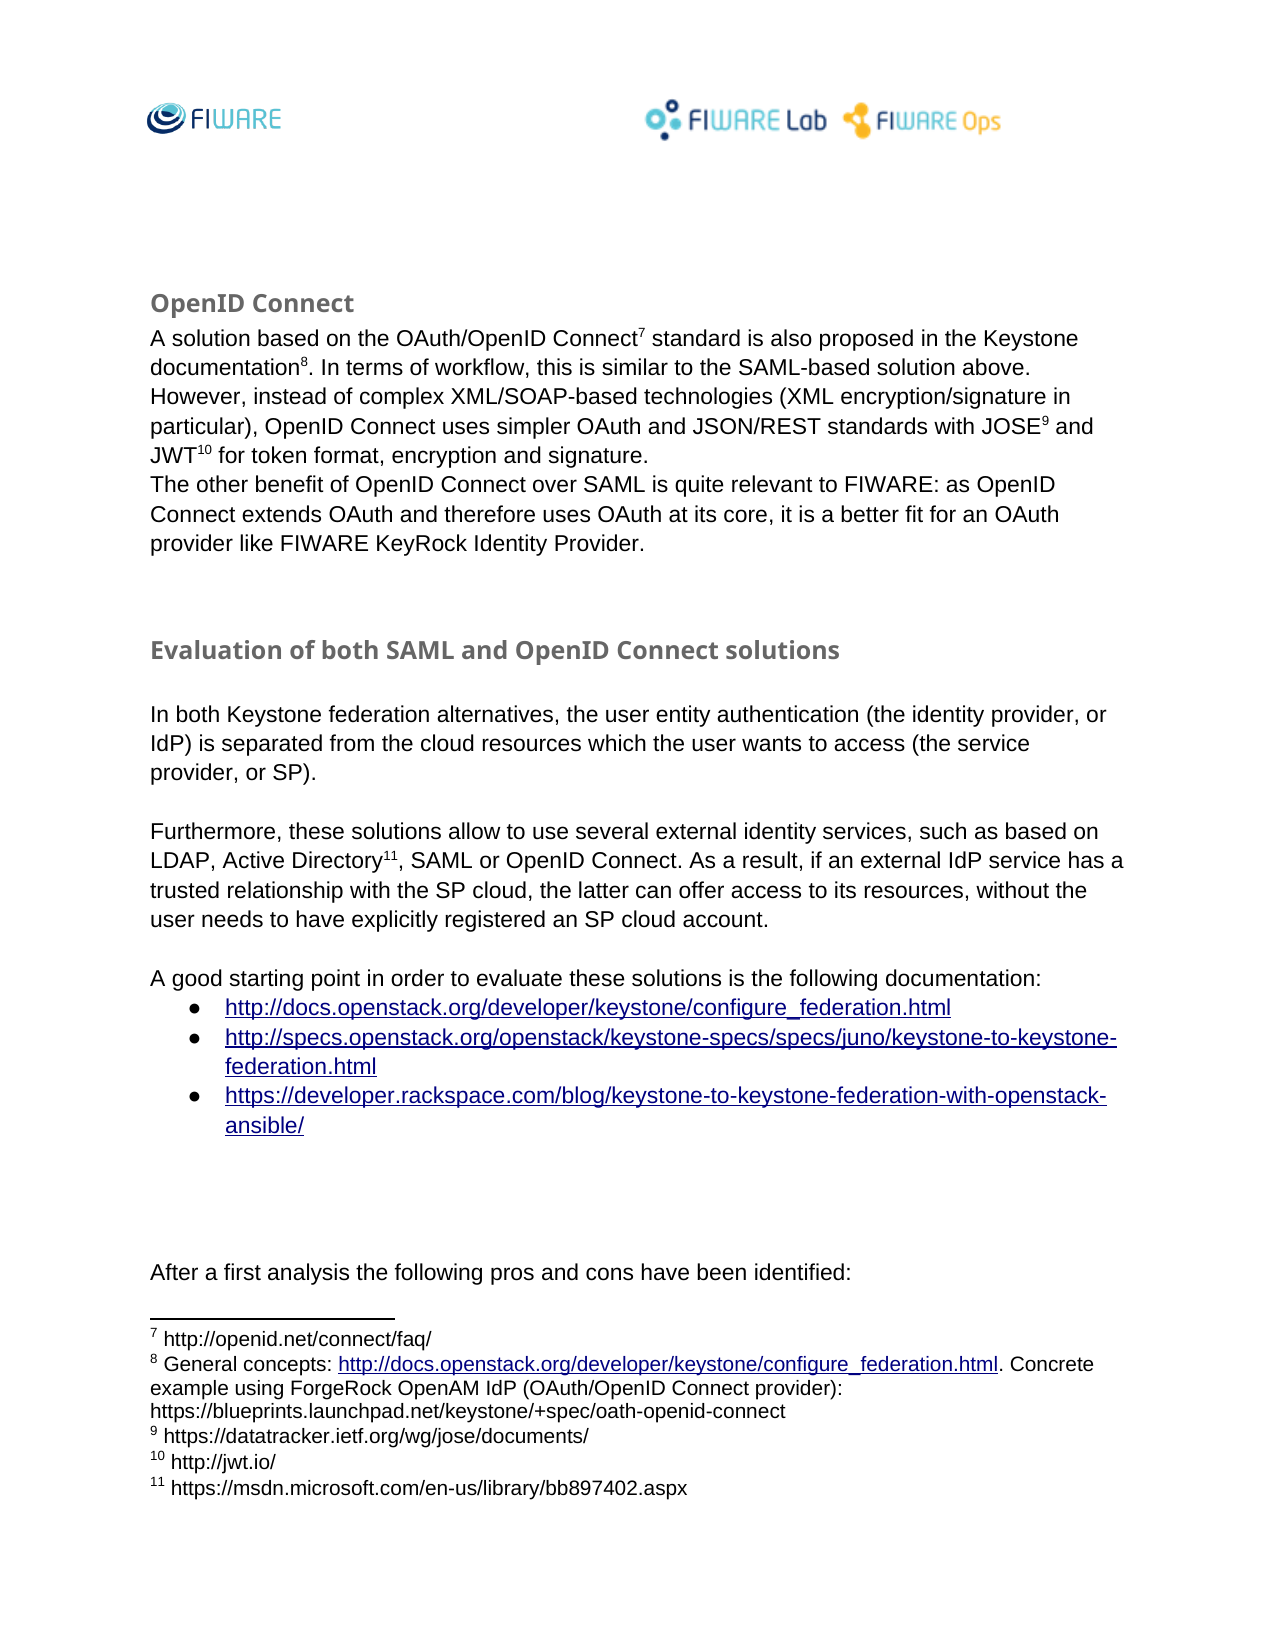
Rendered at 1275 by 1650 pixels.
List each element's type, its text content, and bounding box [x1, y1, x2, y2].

subtitle Evaluation of both SAML and OpenID Connect solutions [150, 633, 1125, 667]
subtitle OpenID Connect [150, 286, 1125, 320]
picture [634, 87, 1007, 149]
list http://docs.openstack.org/developer/keystone/configure_federation.html [187, 995, 1125, 1021]
text After a first analysis the following pros and cons have been identified: [150, 1259, 1125, 1285]
text A good starting point in order to evaluate these solutions is the following documentation: [150, 966, 1125, 991]
list http://specs.openstack.org/openstack/keystone-specs/specs/juno/keystone-to-keystone-federation.html [187, 1024, 1125, 1079]
text https://datatracker.ietf.org/wg/jose/documents/ [150, 1423, 1125, 1449]
text General concepts: http://docs.openstack.org/developer/keystone/configure_federation.html. Concrete example using ForgeRock OpenAM IdP (OAuth/OpenID Connect provider): https://blueprints.launchpad.net/keystone/+spec/oath-openid-connect [150, 1351, 1125, 1423]
text http://jwt.io/ [150, 1449, 1125, 1474]
text Furthermore, these solutions allow to use several external identity services, such as based on LDAP, Active Directory, SAML or OpenID Connect. As a result, if an external IdP service has a trusted relationship with the SP cloud, the latter can offer access to its resources, without the user needs to have explicitly registered an SP cloud account. [150, 819, 1125, 932]
list https://developer.rackspace.com/blog/keystone-to-keystone-federation-with-openstack-ansible/ [187, 1083, 1125, 1138]
text A solution based on the OAuth/OpenID Connect standard is also proposed in the Keystone documentation. In terms of workflow, this is similar to the SAML-based solution above. However, instead of complex XML/SOAP-based technologies (XML encryption/signature in particular), OpenID Connect uses simpler OAuth and JSON/REST standards with JOSE and JWT for token format, encryption and signature. [150, 325, 1125, 468]
text The other benefit of OpenID Connect over SAML is quite relevant to FIWARE: as OpenID Connect extends OAuth and therefore uses OAuth at its core, it is a better fit for an OAuth provider like FIWARE KeyRock Identity Provider. [150, 472, 1125, 556]
text https://msdn.microsoft.com/en-us/library/bb897402.aspx [150, 1474, 1125, 1500]
text In both Keystone federation alternatives, the user entity authentication (the identity provider, or IdP) is separated from the cloud resources which the user wants to access (the service provider, or SP). [150, 701, 1125, 786]
text http://openid.net/connect/faq/ [150, 1325, 1125, 1351]
picture [143, 98, 286, 138]
